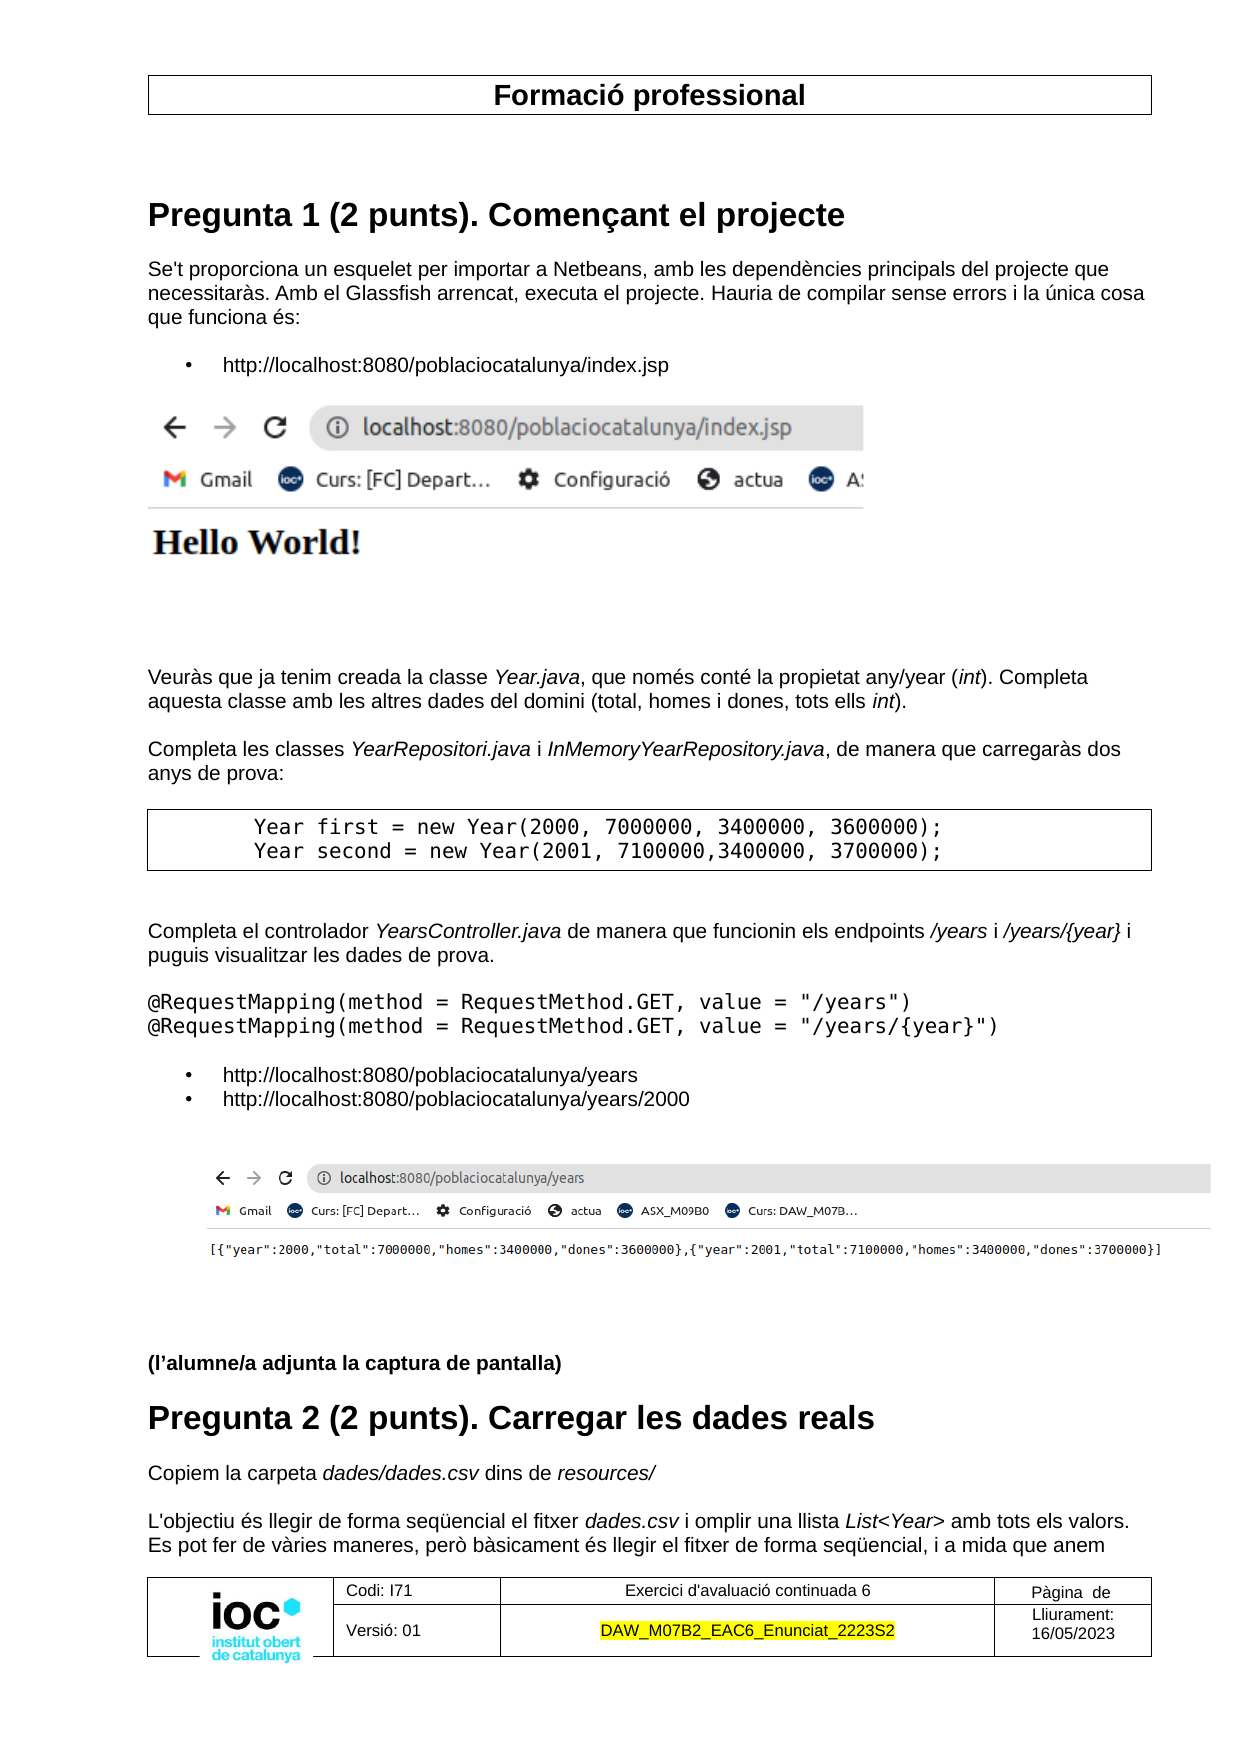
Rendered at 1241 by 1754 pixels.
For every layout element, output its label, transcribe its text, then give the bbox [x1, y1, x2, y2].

text Copiem la carpeta dades/dades.csv dins de resources/ [148, 1461, 1152, 1485]
table_header Year first = new Year(2000, 7000000, 3400000, 3600000); Year second = new Year(2001, 7100000,3400000, 3700000); [148, 810, 1151, 869]
list http://localhost:8080/poblaciocatalunya/index.jsp [185, 353, 1152, 377]
picture [206, 1160, 1211, 1314]
text Veuràs que ja tenim creada la classe Year.java, que només conté la propietat any/year (int). Completa aquesta classe amb les altres dades del domini (total, homes i dones, tots ells int). [148, 665, 1152, 713]
list http://localhost:8080/poblaciocatalunya/years [185, 1063, 1152, 1087]
text Pregunta 2 (2 punts). Carregar les dades reals [148, 1398, 1152, 1437]
text @RequestMapping(method = RequestMethod.GET, value = "/years/{year}") [148, 1014, 1152, 1039]
picture [199, 1578, 314, 1674]
list http://localhost:8080/poblaciocatalunya/years/2000 [185, 1087, 1152, 1111]
text Se't proporciona un esquelet per importar a Netbeans, amb les dependències principals del projecte que necessitaràs. Amb el Glassfish arrencat, executa el projecte. Hauria de compilar sense errors i la única cosa que funciona és: [148, 257, 1152, 329]
text Completa les classes YearRepositori.java i InMemoryYearRepository.java, de manera que carregaràs dos anys de prova: [148, 737, 1152, 784]
text (l’alumne/a adjunta la captura de pantalla) [148, 1351, 1152, 1374]
text @RequestMapping(method = RequestMethod.GET, value = "/years") [148, 990, 1152, 1014]
picture [147, 401, 864, 631]
text Completa el controlador YearsController.java de manera que funcionin els endpoints /years i /years/{year} i puguis visualitzar les dades de prova. [148, 918, 1152, 966]
text L'objectiu és llegir de forma seqüencial el fitxer dades.csv i omplir una llista List<Year> amb tots els valors. Es pot fer de vàries maneres, però bàsicament és llegir el fitxer de forma seqüencial, i a mida que anem [148, 1509, 1152, 1557]
text Pregunta 1 (2 punts). Començant el projecte [148, 195, 1152, 233]
